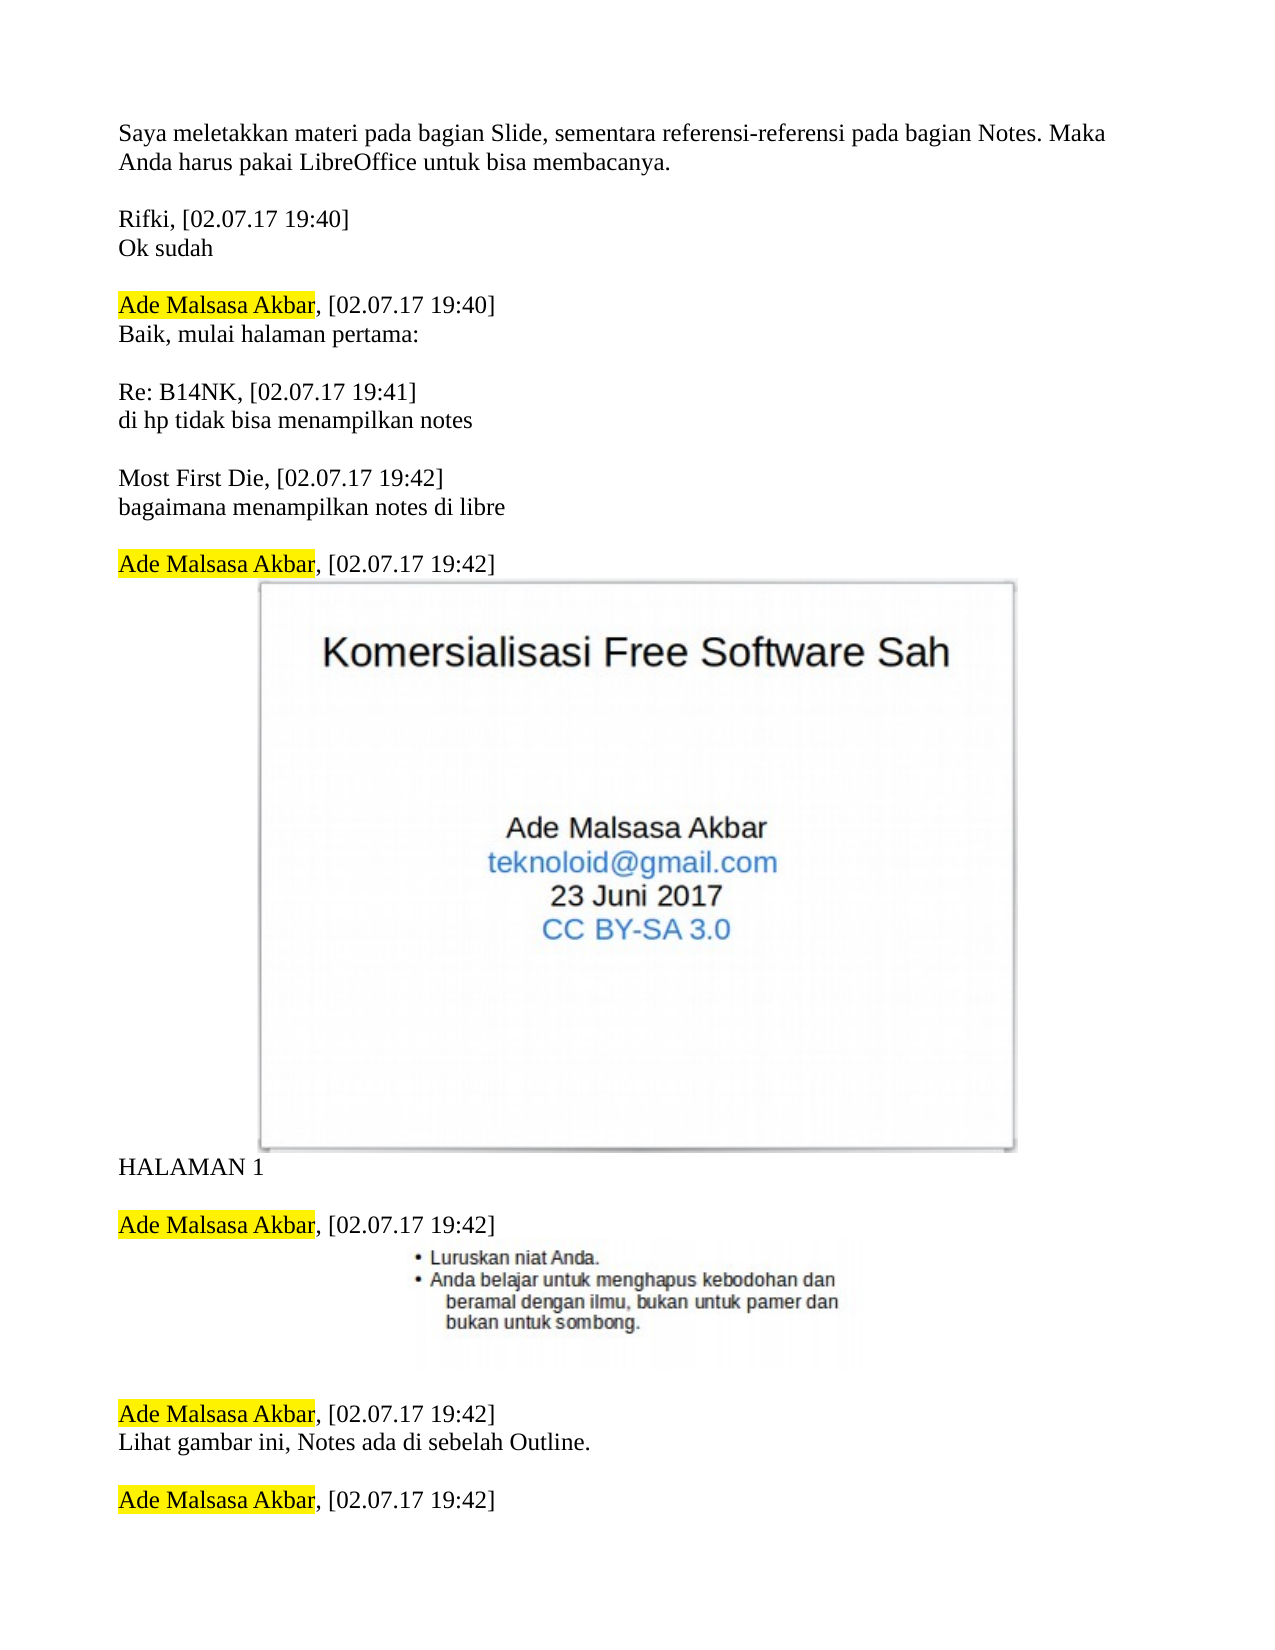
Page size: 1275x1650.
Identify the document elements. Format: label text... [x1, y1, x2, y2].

text di hp tidak bisa menampilkan notes [118, 406, 1157, 434]
text Baik, mulai halaman pertama: [118, 319, 1157, 348]
text Ade Malsasa Akbar, [02.07.17 19:42] [118, 549, 1157, 578]
text Rifki, [02.07.17 19:40] [118, 204, 1157, 233]
text Ade Malsasa Akbar, [02.07.17 19:42] [118, 1399, 1157, 1427]
picture [257, 578, 1018, 1153]
text Lihat gambar ini, Notes ada di sebelah Outline. [118, 1427, 1157, 1456]
picture [407, 1238, 868, 1370]
text Saya meletakkan materi pada bagian Slide, sementara referensi-referensi pada bagian Notes. Maka Anda harus pakai LibreOffice untuk bisa membacanya. [118, 118, 1157, 176]
text Ade Malsasa Akbar, [02.07.17 19:42] [118, 1210, 1157, 1239]
text HALAMAN 1 [118, 578, 1157, 1181]
text Ade Malsasa Akbar, [02.07.17 19:40] [118, 291, 1157, 319]
text Ade Malsasa Akbar, [02.07.17 19:42] [118, 1485, 1157, 1514]
text bagaimana menampilkan notes di libre [118, 492, 1157, 521]
text Re: B14NK, [02.07.17 19:41] [118, 377, 1157, 406]
text Ok sudah [118, 233, 1157, 262]
text Most First Die, [02.07.17 19:42] [118, 463, 1157, 492]
